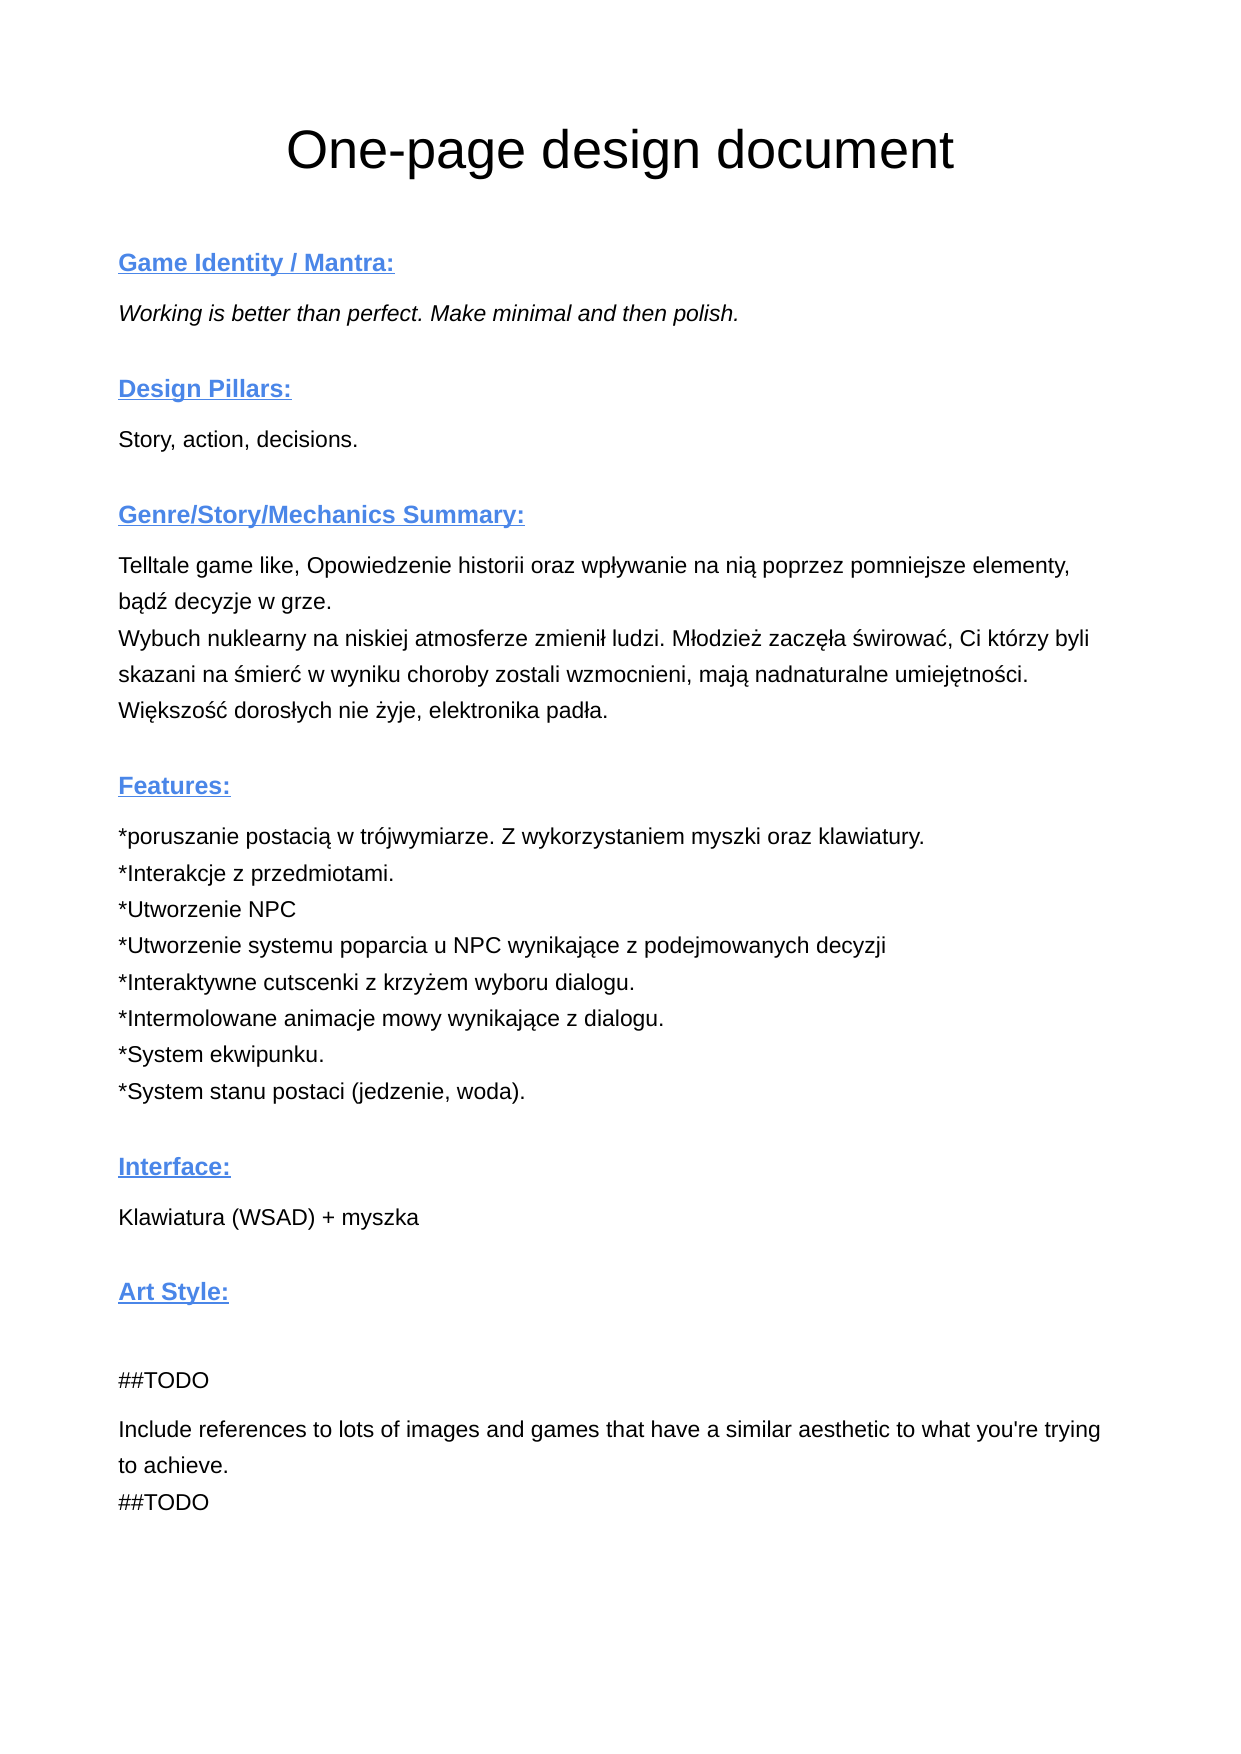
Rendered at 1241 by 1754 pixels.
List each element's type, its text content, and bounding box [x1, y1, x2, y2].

text Klawiatura (WSAD) + myszka [118, 1203, 1122, 1230]
subtitle Art Style: [118, 1277, 1122, 1306]
text *Intermolowane animacje mowy wynikające z dialogu. [118, 1005, 1122, 1031]
subtitle ##TODO [118, 1367, 1122, 1393]
text *Interaktywne cutscenki z krzyżem wyboru dialogu. [118, 968, 1122, 995]
text *System stanu postaci (jedzenie, woda). [118, 1078, 1122, 1104]
text One-page design document [118, 118, 1122, 180]
text Story, action, decisions. [118, 426, 1122, 452]
text ##TODO [118, 1488, 1122, 1515]
subtitle Interface: [118, 1151, 1122, 1180]
text *Utworzenie systemu poparcia u NPC wynikające z podejmowanych decyzji [118, 932, 1122, 958]
text *System ekwipunku. [118, 1041, 1122, 1068]
text *Interakcje z przedmiotami. [118, 859, 1122, 886]
text Include references to lots of images and games that have a similar aesthetic to what you're trying to achieve. [118, 1416, 1122, 1478]
text *poruszanie postacią w trójwymiarze. Z wykorzystaniem myszki oraz klawiatury. [118, 823, 1122, 849]
text Telltale game like, Opowiedzenie historii oraz wpływanie na nią poprzez pomniejsze elementy, bądź decyzje w grze. [118, 552, 1122, 614]
subtitle Genre/Story/Mechanics Summary: [118, 500, 1122, 528]
subtitle Design Pillars: [118, 374, 1122, 402]
text Working is better than perfect. Make minimal and then polish. [118, 300, 1122, 326]
subtitle Game Identity / Mantra: [118, 248, 1122, 277]
text *Utworzenie NPC [118, 896, 1122, 922]
text Wybuch nuklearny na niskiej atmosferze zmienił ludzi. Młodzież zaczęła świrować, Ci którzy byli skazani na śmierć w wyniku choroby zostali wzmocnieni, mają nadnaturalne umiejętności. Większość dorosłych nie żyje, elektronika padła. [118, 624, 1122, 723]
subtitle Features: [118, 771, 1122, 800]
